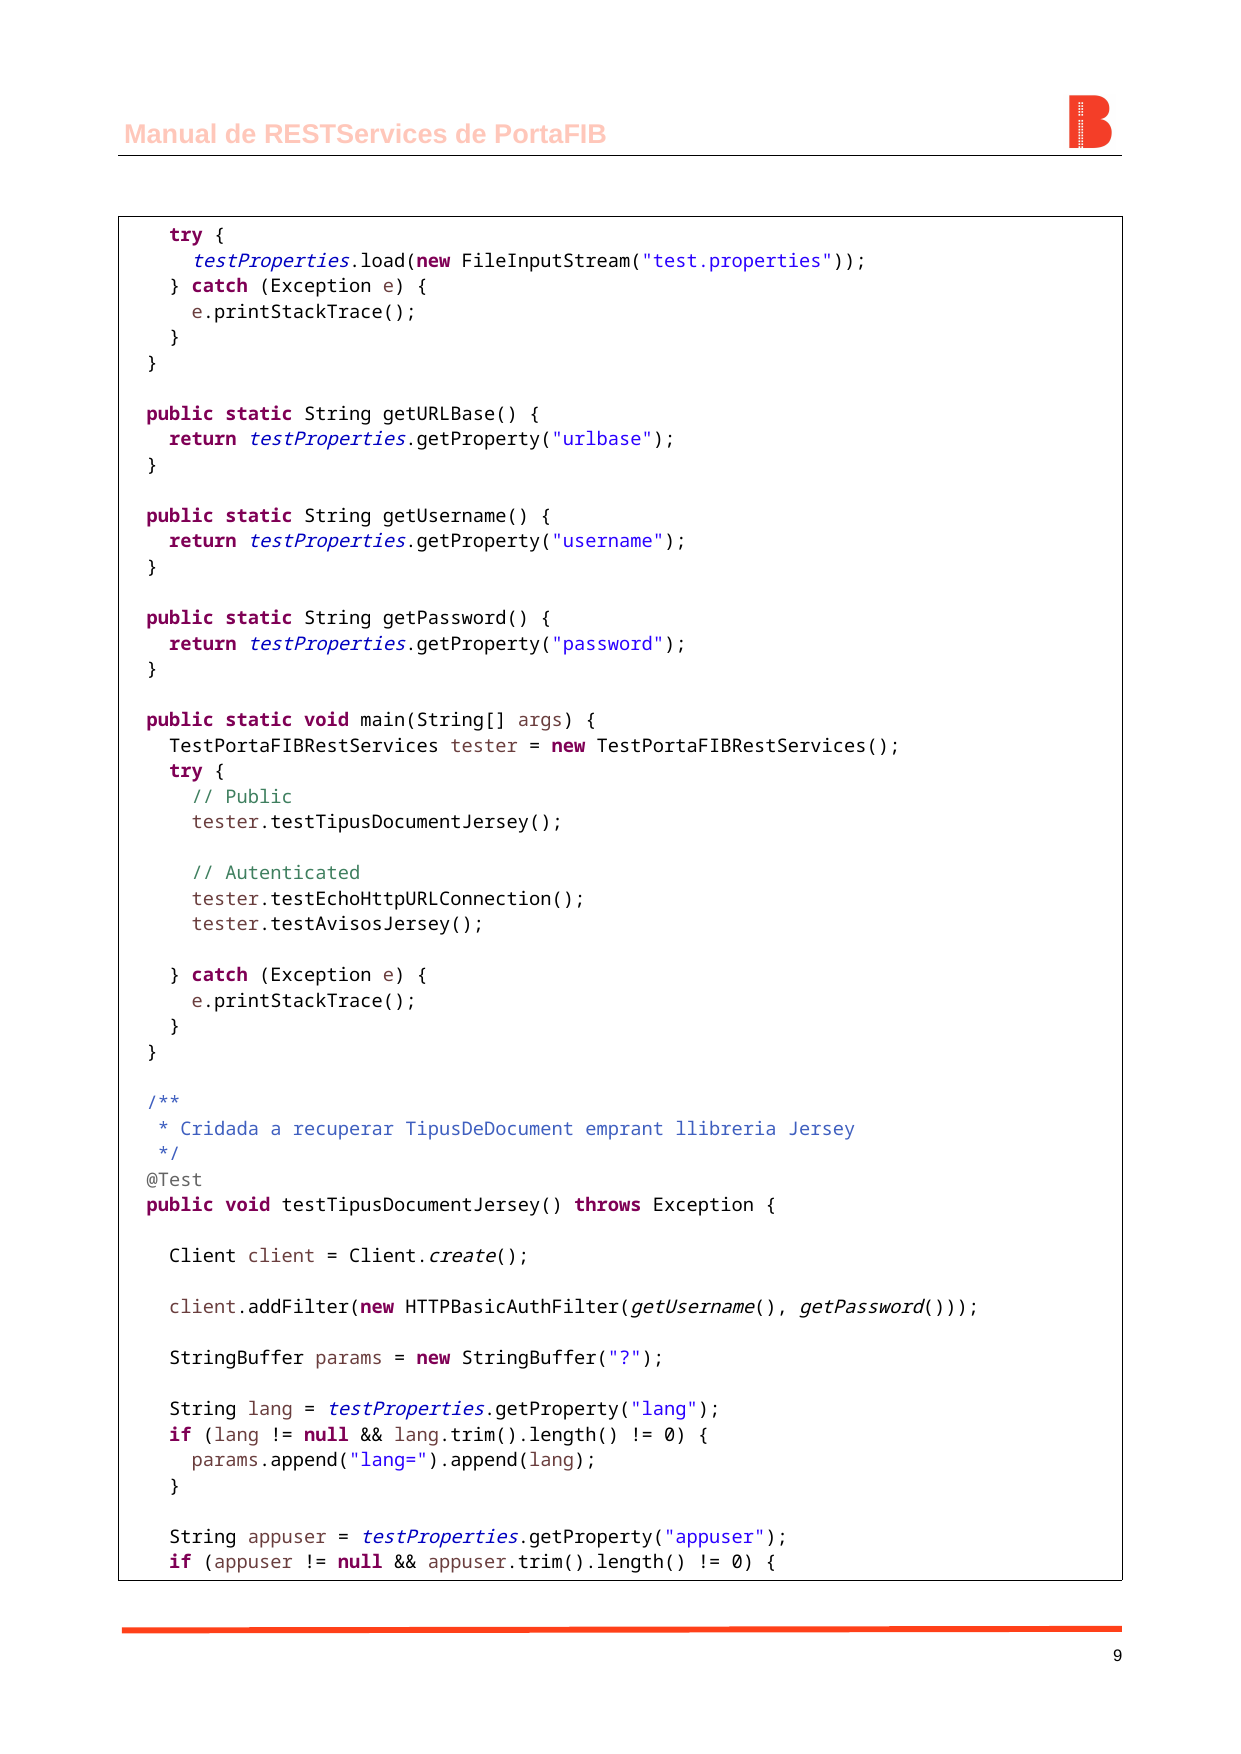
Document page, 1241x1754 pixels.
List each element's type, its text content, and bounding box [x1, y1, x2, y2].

picture [1063, 94, 1117, 150]
table_header try { testProperties.load(new FileInputStream("test.properties")); } catch (Exception e) { e.printStackTrace(); } } public static String getURLBase() { return testProperties.getProperty("urlbase"); } public static String getUsername() { return testProperties.getProperty("username"); } public static String getPassword() { return testProperties.getProperty("password"); } public static void main(String[] args) { TestPortaFIBRestServices tester = new TestPortaFIBRestServices(); try { // Public tester.testTipusDocumentJersey(); // Autenticated tester.testEchoHttpURLConnection(); tester.testAvisosJersey(); } catch (Exception e) { e.printStackTrace(); } } /** * Cridada a recuperar TipusDeDocument emprant llibreria Jersey */ @Test public void testTipusDocumentJersey() throws Exception { Client client = Client.create(); client.addFilter(new HTTPBasicAuthFilter(getUsername(), getPassword())); StringBuffer params = new StringBuffer("?"); String lang = testProperties.getProperty("lang"); if (lang != null && lang.trim().length() != 0) { params.append("lang=").append(lang); } String appuser = testProperties.getProperty("appuser"); if (appuser != null && appuser.trim().length() != 0) { [119, 217, 1122, 1580]
